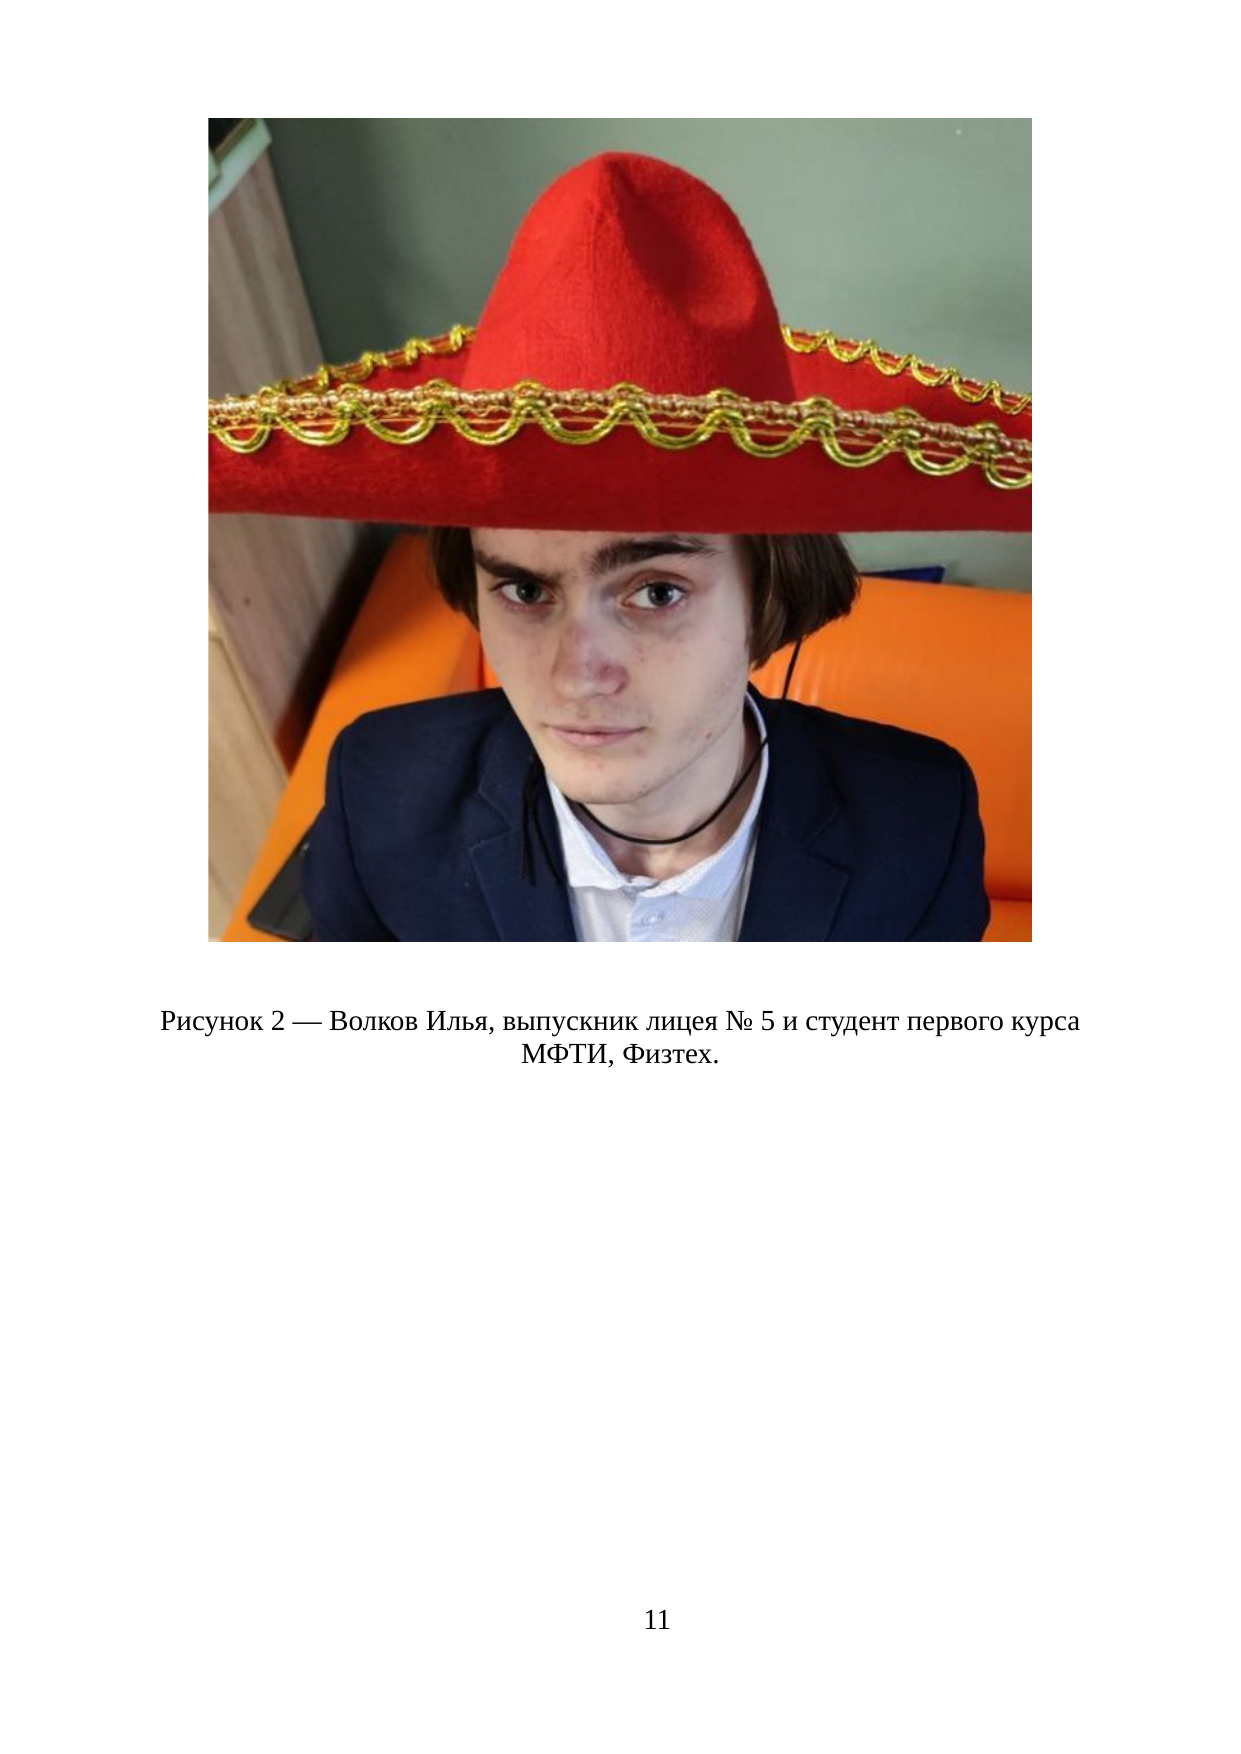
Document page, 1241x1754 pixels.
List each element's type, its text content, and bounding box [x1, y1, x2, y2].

picture [208, 118, 1032, 942]
text Рисунок 2 — Волков Илья, выпускник лицея № 5 и студент первого курса МФТИ, Физтех. [118, 1003, 1122, 1070]
